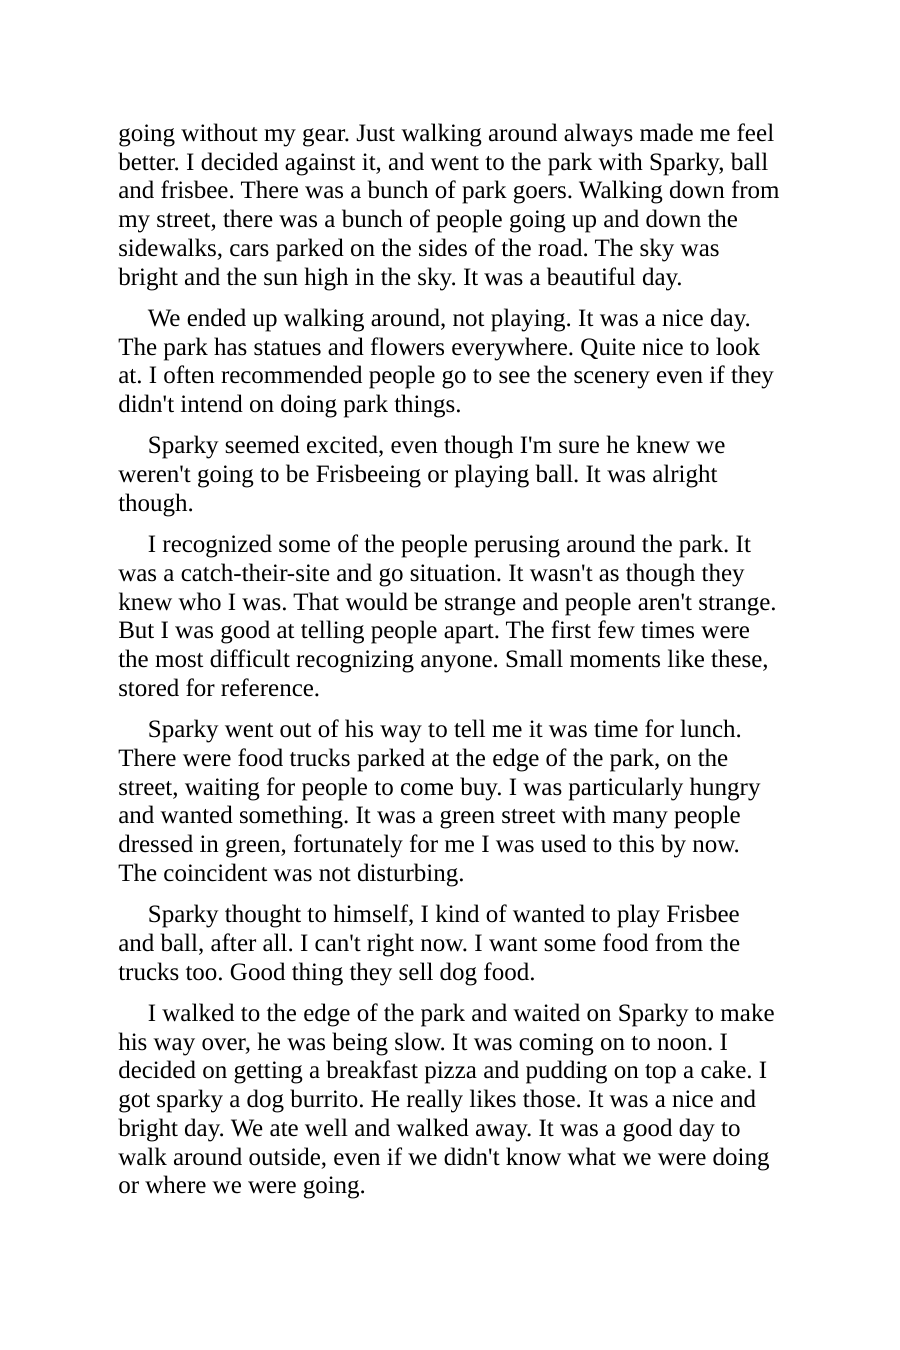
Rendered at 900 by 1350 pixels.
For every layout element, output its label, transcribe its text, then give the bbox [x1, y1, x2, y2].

text Sparky went out of his way to tell me it was time for lunch. There were food trucks parked at the edge of the park, on the street, waiting for people to come buy. I was particularly hungry and wanted something. It was a green street with many people dressed in green, fortunately for me I was used to this by now. The coincident was not disturbing. [118, 714, 782, 887]
text Sparky thought to himself, I kind of wanted to play Frisbee and ball, after all. I can't right now. I want some food from the trucks too. Good thing they sell dog food. [118, 899, 782, 986]
text going without my gear. Just walking around always made me feel better. I decided against it, and went to the park with Sparky, ball and frisbee. There was a bunch of park goers. Walking down from my street, there was a bunch of people going up and down the sidewalks, cars parked on the sides of the road. The sky was bright and the sun high in the sky. It was a beautiful day. [118, 118, 782, 291]
text I recognized some of the people perusing around the park. It was a catch-their-site and go situation. It wasn't as though they knew who I was. That would be strange and people aren't strange. But I was good at telling people apart. The first few times were the most difficult recognizing anyone. Small moments like these, stored for reference. [118, 529, 782, 702]
text We ended up walking around, not playing. It was a nice day. The park has statues and flowers everywhere. Quite nice to look at. I often recommended people go to see the scenery even if they didn't intend on doing park things. [118, 303, 782, 418]
text I walked to the edge of the park and waited on Sparky to make his way over, he was being slow. It was coming on to noon. I decided on getting a breakfast pizza and pudding on top a cake. I got sparky a dog burrito. He really likes those. It was a nice and bright day. We ate well and walked away. It was a good day to walk around outside, even if we didn't know what we were doing or where we were going. [118, 998, 782, 1199]
text Sparky seemed excited, even though I'm sure he knew we weren't going to be Frisbeeing or playing ball. It was alright though. [118, 431, 782, 517]
